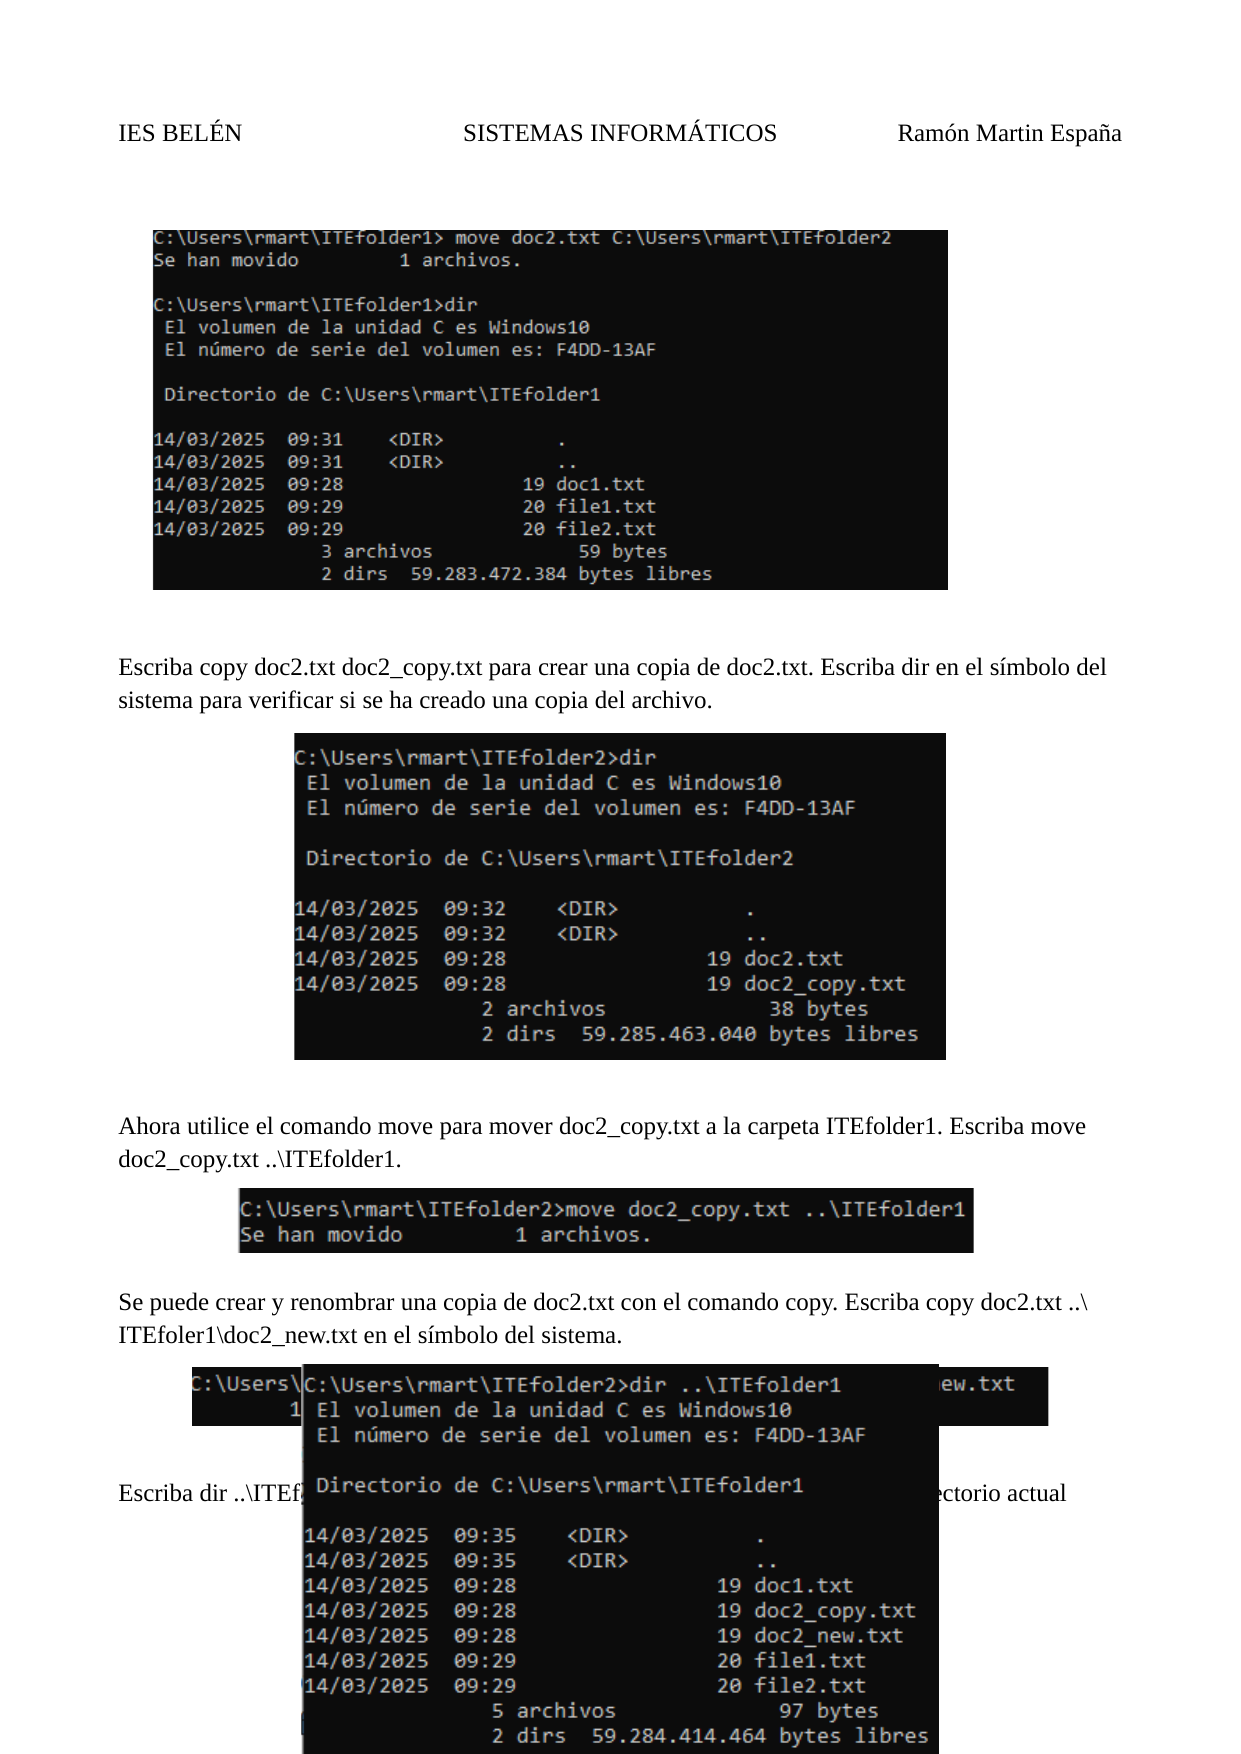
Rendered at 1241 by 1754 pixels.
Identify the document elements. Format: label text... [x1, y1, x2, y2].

text Escriba dir ..\ITEfolder1 para ver el contenido en ITEfolder1 sin abandonar el directorio actual [118, 1478, 301, 1506]
text Se puede crear y renombrar una copia de doc2.txt con el comando copy. Escriba copy doc2.txt ..\ ITEfoler1\doc2_new.txt en el símbolo del sistema. [118, 1287, 1122, 1349]
text Escriba copy doc2.txt doc2_copy.txt para crear una copia de doc2.txt. Escriba dir en el símbolo del sistema para verificar si se ha creado una copia del archivo. [118, 652, 1122, 714]
text Ahora utilice el comando move para mover doc2_copy.txt a la carpeta ITEfolder1. Escriba move doc2_copy.txt ..\ITEfolder1. [118, 1111, 1122, 1173]
text Escriba dir ..\ITEfolder1 para ver el contenido en ITEfolder1 sin abandonar el directorio actual [939, 1478, 1122, 1506]
picture [152, 230, 948, 590]
picture [294, 733, 946, 1060]
picture [237, 1188, 974, 1253]
picture [192, 1364, 1049, 1754]
